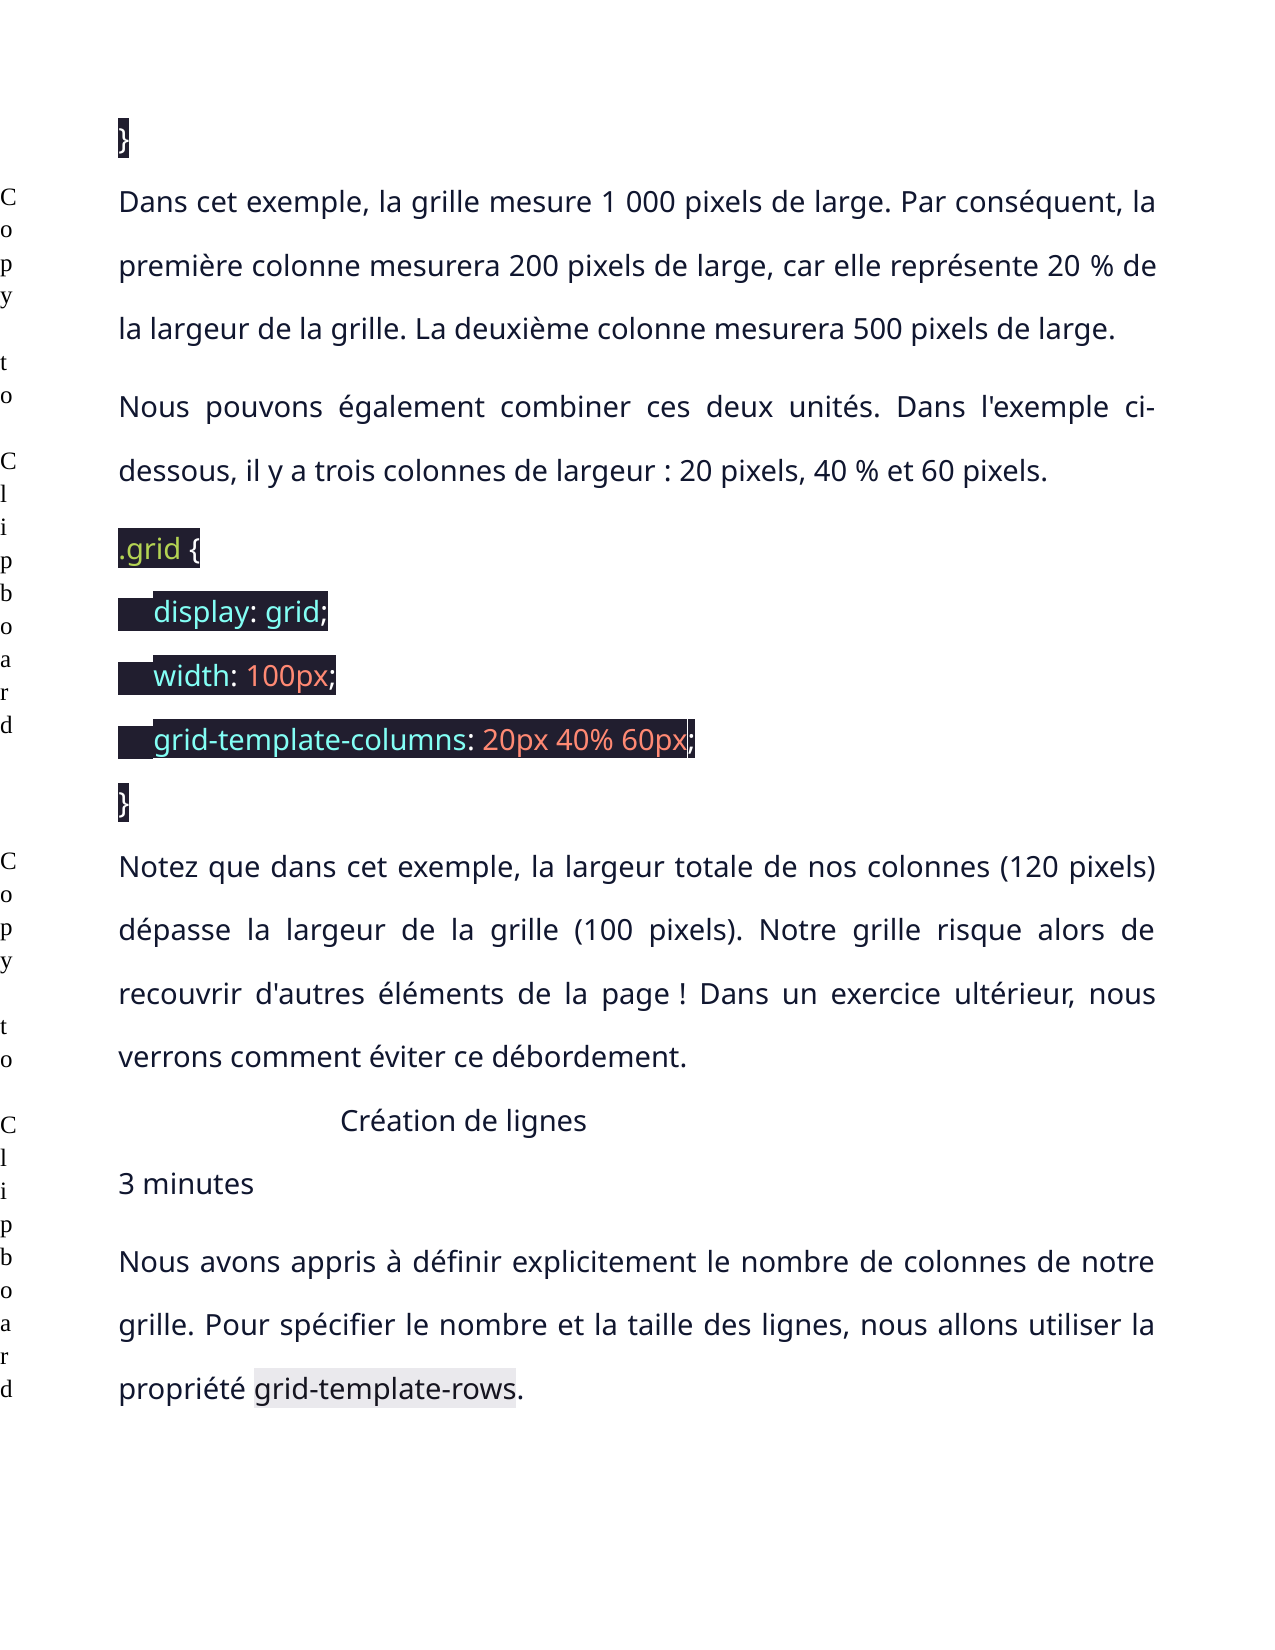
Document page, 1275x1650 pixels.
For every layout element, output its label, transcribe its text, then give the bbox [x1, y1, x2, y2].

text } [118, 118, 1157, 158]
text display: grid; [118, 591, 1157, 631]
text } [118, 783, 1157, 822]
text 3 minutes [118, 1163, 1157, 1203]
text Dans cet exemple, la grille mesure 1 000 pixels de large. Par conséquent, la première colonne mesurera 200 pixels de large, car elle représente 20 % de la largeur de la grille. La deuxième colonne mesurera 500 pixels de large. [118, 182, 1157, 348]
text Notez que dans cet exemple, la largeur totale de nos colonnes (120 pixels) dépasse la largeur de la grille (100 pixels). Notre grille risque alors de recouvrir d'autres éléments de la page ! Dans un exercice ultérieur, nous verrons comment éviter ce débordement. [118, 846, 1157, 1076]
text Nous pouvons également combiner ces deux unités. Dans l'exemple ci-dessous, il y a trois colonnes de largeur : 20 pixels, 40 % et 60 pixels. [118, 386, 1157, 489]
subtitle Création de lignes [310, 1100, 1157, 1139]
text Nous avons appris à définir explicitement le nombre de colonnes de notre grille. Pour spécifier le nombre et la taille des lignes, nous allons utiliser la propriété grid-template-rows. [118, 1241, 1157, 1408]
text width: 100px; [118, 655, 1157, 695]
text .grid { [118, 528, 1157, 568]
text grid-template-columns: 20px 40% 60px; [118, 719, 1157, 759]
